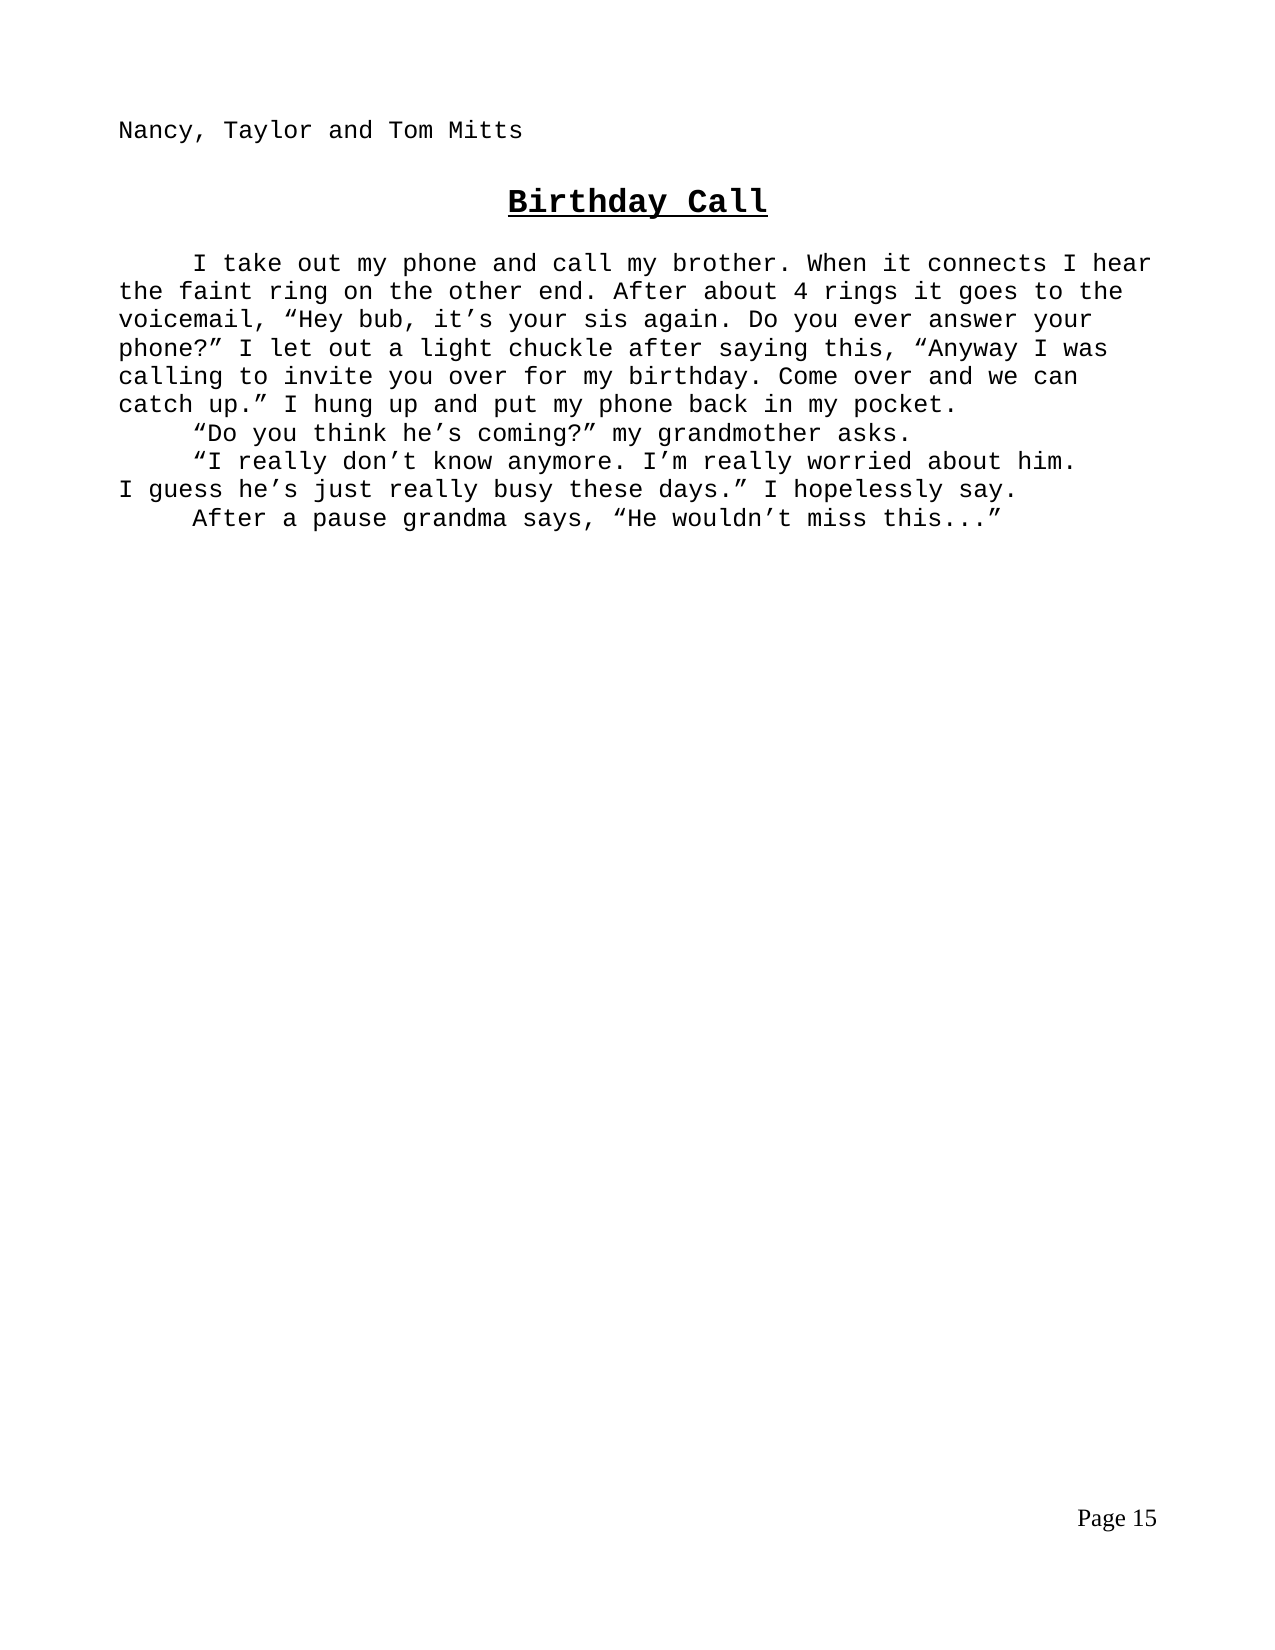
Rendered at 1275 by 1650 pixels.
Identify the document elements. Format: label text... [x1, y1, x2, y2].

text Nancy, Taylor and Tom Mitts [118, 118, 1157, 146]
text “Do you think he’s coming?” my grandmother asks. [118, 420, 1157, 449]
text I guess he’s just really busy these days.” I hopelessly say. [118, 477, 1157, 505]
text After a pause grandma says, “He wouldn’t miss this...” [118, 505, 1157, 534]
text I take out my phone and call my brother. When it connects I hear the faint ring on the other end. After about 4 rings it goes to the voicemail, “Hey bub, it’s your sis again. Do you ever answer your phone?” I let out a light chuckle after saying this, “Anyway I was calling to invite you over for my birthday. Come over and we can catch up.” I hung up and put my phone back in my pocket. [118, 250, 1157, 420]
text Birthday Call [118, 184, 1157, 222]
text “I really don’t know anymore. I’m really worried about him. [118, 449, 1157, 477]
